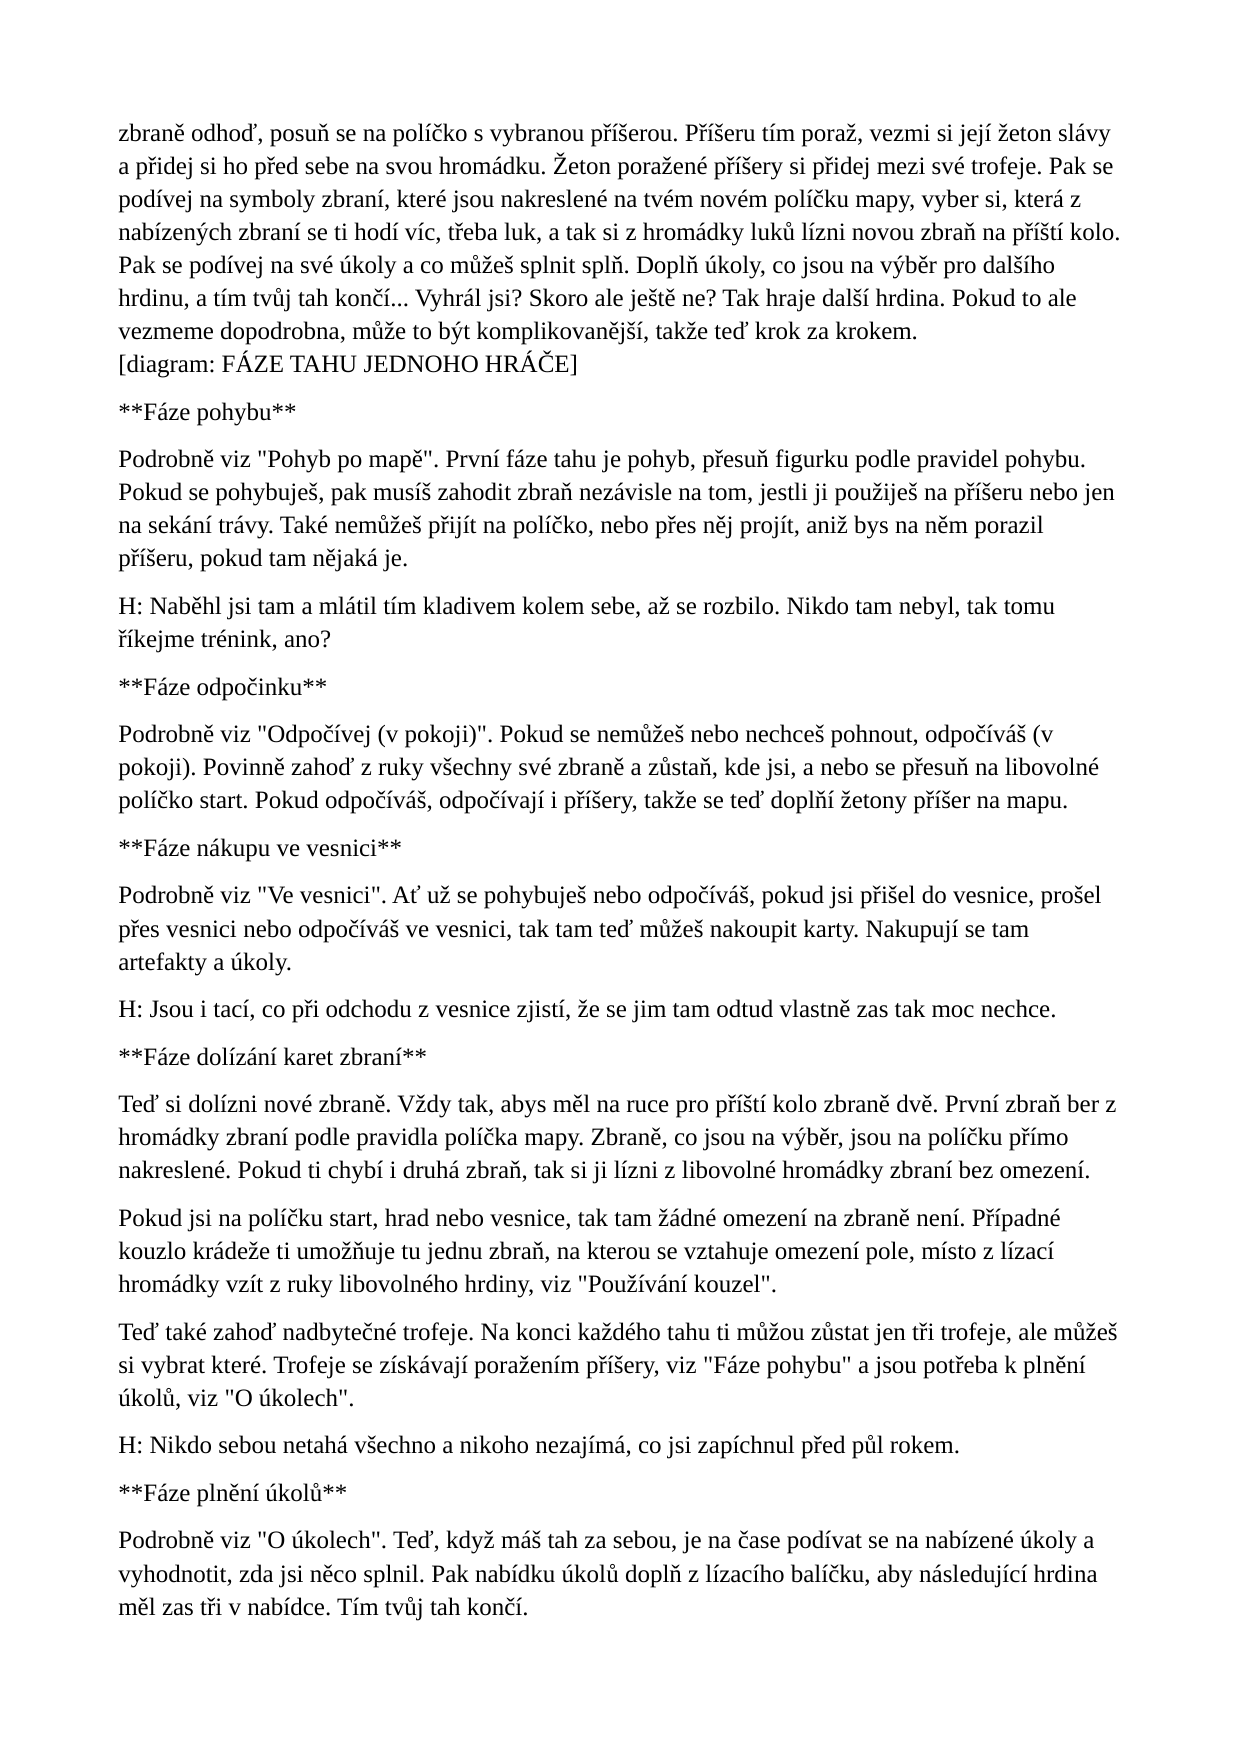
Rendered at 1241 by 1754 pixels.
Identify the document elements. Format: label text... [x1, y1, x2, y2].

text Podrobně viz "O úkolech". Teď, když máš tah za sebou, je na čase podívat se na nabízené úkoly a vyhodnotit, zda jsi něco splnil. Pak nabídku úkolů doplň z lízacího balíčku, aby následující hrdina měl zas tři v nabídce. Tím tvůj tah končí. [118, 1526, 1122, 1620]
text zbraně odhoď, posuň se na políčko s vybranou příšerou. Příšeru tím poraž, vezmi si její žeton slávy a přidej si ho před sebe na svou hromádku. Žeton poražené příšery si přidej mezi své trofeje. Pak se podívej na symboly zbraní, které jsou nakreslené na tvém novém políčku mapy, vyber si, která z nabízených zbraní se ti hodí víc, třeba luk, a tak si z hromádky luků lízni novou zbraň na příští kolo. Pak se podívej na své úkoly a co můžeš splnit splň. Doplň úkoly, co jsou na výběr pro dalšího hrdinu, a tím tvůj tah končí... Vyhrál jsi? Skoro ale ještě ne? Tak hraje další hrdina. Pokud to ale vezmeme dopodrobna, může to být komplikovanější, takže teď krok za krokem. [diagram: FÁZE TAHU JEDNOHO HRÁČE] [118, 118, 1122, 378]
text Podrobně viz "Ve vesnici". Ať už se pohybuješ nebo odpočíváš, pokud jsi přišel do vesnice, prošel přes vesnici nebo odpočíváš ve vesnici, tak tam teď můžeš nakoupit karty. Nakupují se tam artefakty a úkoly. [118, 881, 1122, 975]
text Podrobně viz "Odpočívej (v pokoji)". Pokud se nemůžeš nebo nechceš pohnout, odpočíváš (v pokoji). Povinně zahoď z ruky všechny své zbraně a zůstaň, kde jsi, a nebo se přesuň na libovolné políčko start. Pokud odpočíváš, odpočívají i příšery, takže se teď doplňí žetony příšer na mapu. [118, 719, 1122, 814]
text **Fáze odpočinku** [118, 672, 1122, 701]
text Teď si dolízni nové zbraně. Vždy tak, abys měl na ruce pro příští kolo zbraně dvě. První zbraň ber z hromádky zbraní podle pravidla políčka mapy. Zbraně, co jsou na výběr, jsou na políčku přímo nakreslené. Pokud ti chybí i druhá zbraň, tak si ji lízni z libovolné hromádky zbraní bez omezení. [118, 1089, 1122, 1184]
text **Fáze pohybu** [118, 397, 1122, 426]
text H: Naběhl jsi tam a mlátil tím kladivem kolem sebe, až se rozbilo. Nikdo tam nebyl, tak tomu říkejme trénink, ano? [118, 591, 1122, 653]
text H: Nikdo sebou netahá všechno a nikoho nezajímá, co jsi zapíchnul před půl rokem. [118, 1430, 1122, 1459]
text **Fáze plnění úkolů** [118, 1478, 1122, 1507]
text **Fáze dolízání karet zbraní** [118, 1042, 1122, 1071]
text Pokud jsi na políčku start, hrad nebo vesnice, tak tam žádné omezení na zbraně není. Případné kouzlo krádeže ti umožňuje tu jednu zbraň, na kterou se vztahuje omezení pole, místo z lízací hromádky vzít z ruky libovolného hrdiny, viz "Používání kouzel". [118, 1203, 1122, 1298]
text H: Jsou i tací, co při odchodu z vesnice zjistí, že se jim tam odtud vlastně zas tak moc nechce. [118, 994, 1122, 1023]
text Teď také zahoď nadbytečné trofeje. Na konci každého tahu ti můžou zůstat jen tři trofeje, ale můžeš si vybrat které. Trofeje se získávají poražením příšery, viz "Fáze pohybu" a jsou potřeba k plnění úkolů, viz "O úkolech". [118, 1317, 1122, 1412]
text Podrobně viz "Pohyb po mapě". První fáze tahu je pohyb, přesuň figurku podle pravidel pohybu. Pokud se pohybuješ, pak musíš zahodit zbraň nezávisle na tom, jestli ji použiješ na příšeru nebo jen na sekání trávy. Také nemůžeš přijít na políčko, nebo přes něj projít, aniž bys na něm porazil příšeru, pokud tam nějaká je. [118, 444, 1122, 572]
text **Fáze nákupu ve vesnici** [118, 833, 1122, 862]
